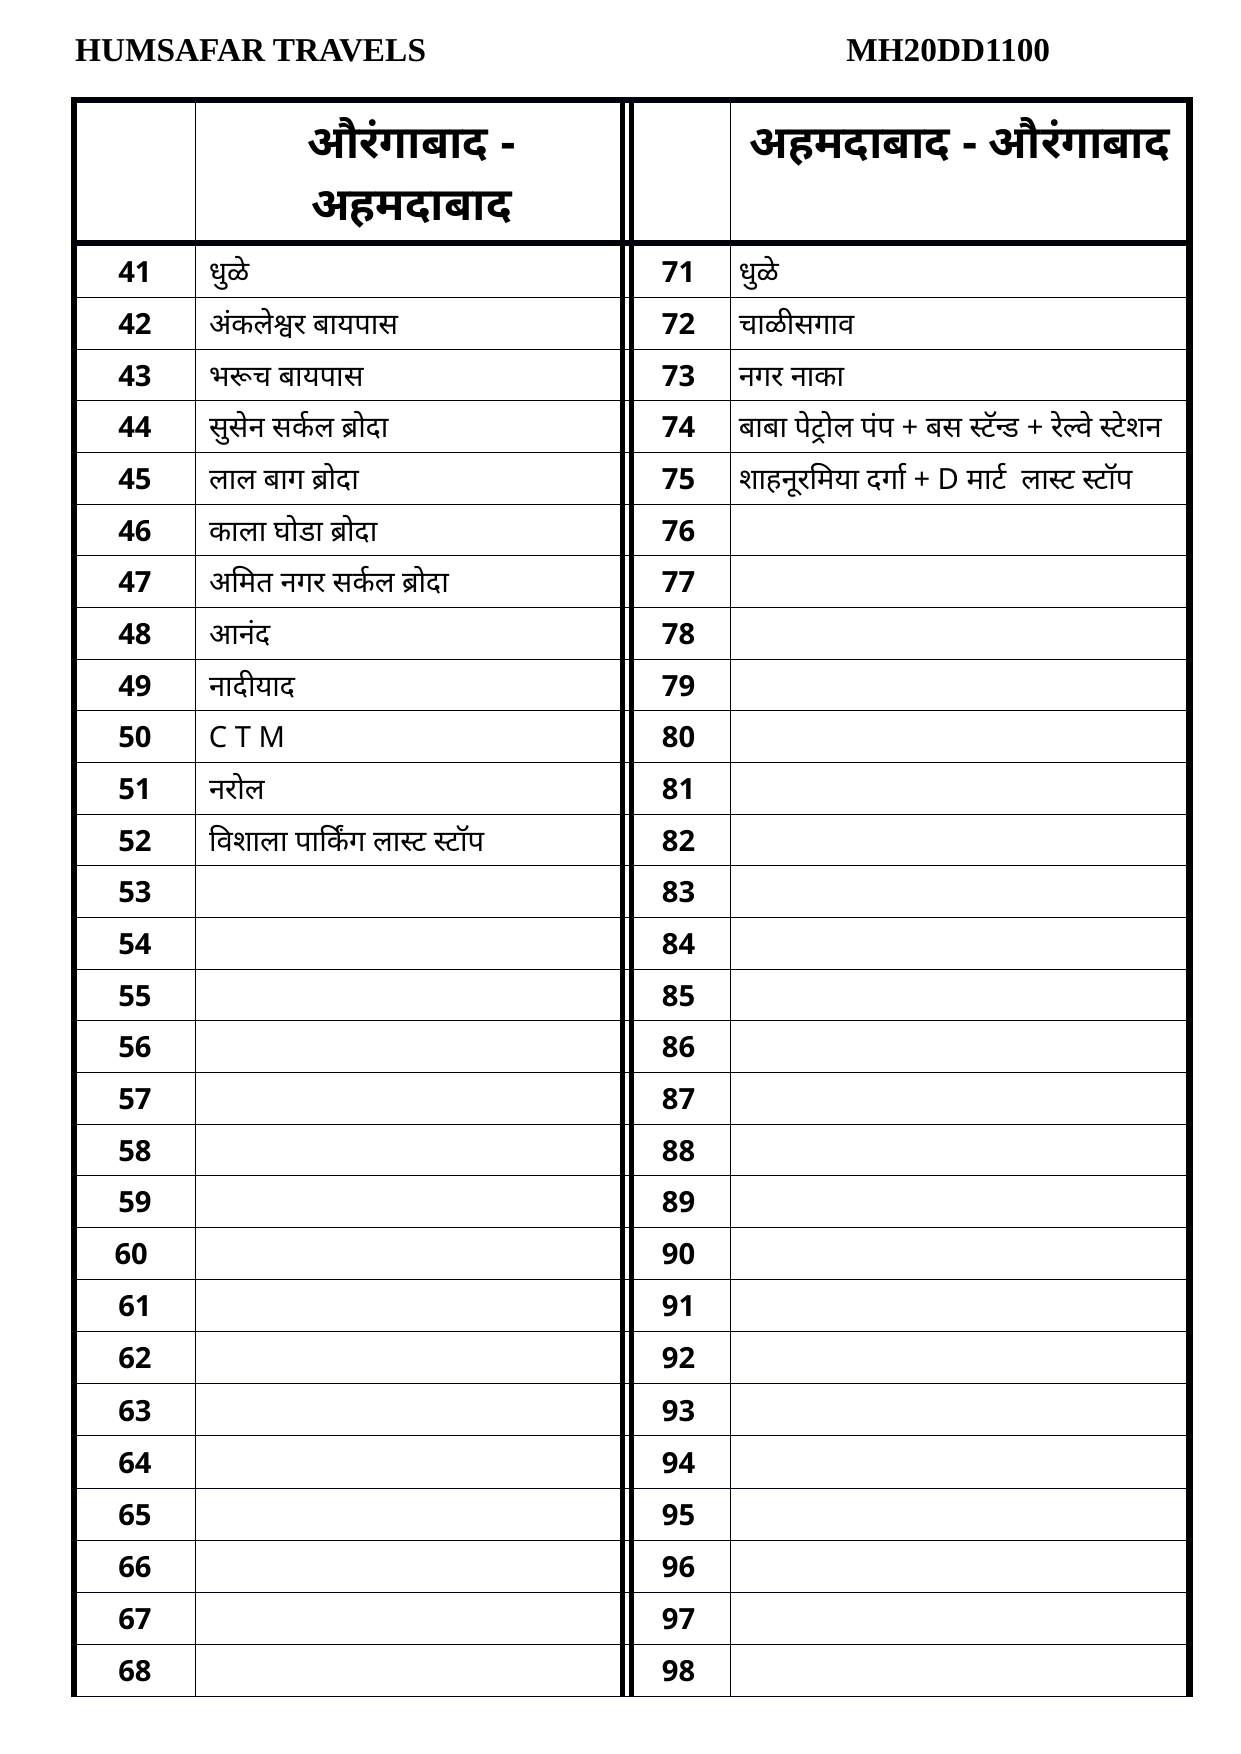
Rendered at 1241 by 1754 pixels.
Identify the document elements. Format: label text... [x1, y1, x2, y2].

table_cell [196, 1541, 620, 1592]
table_cell अंकलेश्वर बायपास [196, 298, 620, 349]
table_cell [731, 505, 1186, 555]
table_cell 51 [77, 763, 195, 814]
table_cell 87 [634, 1073, 730, 1124]
table_cell 75 [634, 453, 730, 504]
table_cell [731, 660, 1186, 710]
table_cell 81 [634, 763, 730, 814]
table_cell [731, 1073, 1186, 1124]
table_cell [731, 608, 1186, 659]
table_cell 74 [634, 401, 730, 452]
table_cell 47 [77, 556, 195, 607]
table_cell 42 [77, 298, 195, 349]
table_cell अमित नगर सर्कल ब्रोदा [196, 556, 620, 607]
table_cell [731, 1489, 1186, 1539]
table_cell [196, 1176, 620, 1227]
table_cell 90 [634, 1228, 730, 1279]
table_cell 59 [77, 1176, 195, 1227]
table_cell 93 [634, 1384, 730, 1435]
table_cell 66 [77, 1541, 195, 1592]
table_cell [731, 918, 1186, 969]
table_cell 48 [77, 608, 195, 659]
table_cell 41 [77, 246, 195, 297]
table_cell 85 [634, 970, 730, 1020]
table_cell 95 [634, 1489, 730, 1539]
table_cell [731, 1436, 1186, 1487]
table_cell 91 [634, 1280, 730, 1331]
table_cell [731, 1228, 1186, 1279]
table_cell 68 [77, 1645, 195, 1696]
table_cell 55 [77, 970, 195, 1020]
table_cell [196, 1228, 620, 1279]
table_cell 45 [77, 453, 195, 504]
table_cell 56 [77, 1021, 195, 1072]
table_cell धुळे [196, 246, 620, 297]
table_cell 76 [634, 505, 730, 555]
table_cell नगर नाका [731, 350, 1186, 400]
table_cell [196, 1332, 620, 1383]
table_cell चाळीसगाव [731, 298, 1186, 349]
table_cell [196, 918, 620, 969]
table_cell [731, 866, 1186, 917]
table_cell [196, 1280, 620, 1331]
table_cell शाहनूरमिया दर्गा + D मार्ट लास्ट स्टॉप [731, 453, 1186, 504]
table_header [77, 103, 195, 239]
table_cell [196, 1384, 620, 1435]
table_cell [731, 763, 1186, 814]
table_cell नादीयाद [196, 660, 620, 710]
table_cell [731, 1332, 1186, 1383]
table_cell 44 [77, 401, 195, 452]
table_header [634, 103, 730, 239]
table_cell [731, 711, 1186, 762]
table_cell सुसेन सर्कल ब्रोदा [196, 401, 620, 452]
table_cell 94 [634, 1436, 730, 1487]
table_cell 78 [634, 608, 730, 659]
table_cell [731, 556, 1186, 607]
table_cell [196, 866, 620, 917]
table_cell 64 [77, 1436, 195, 1487]
table_cell 65 [77, 1489, 195, 1539]
table_cell 53 [77, 866, 195, 917]
table_cell 96 [634, 1541, 730, 1592]
table_cell [196, 970, 620, 1020]
table_cell 72 [634, 298, 730, 349]
table_cell [731, 1021, 1186, 1072]
table_cell 80 [634, 711, 730, 762]
table_cell 79 [634, 660, 730, 710]
table_cell 60 [77, 1228, 195, 1279]
table_cell [731, 970, 1186, 1020]
table_cell 61 [77, 1280, 195, 1331]
table_cell 46 [77, 505, 195, 555]
table_cell 58 [77, 1125, 195, 1175]
table_cell 84 [634, 918, 730, 969]
table_cell 67 [77, 1593, 195, 1644]
table_cell धुळे [731, 246, 1186, 297]
table_cell [196, 1436, 620, 1487]
table_cell काला घोडा ब्रोदा [196, 505, 620, 555]
table_cell 73 [634, 350, 730, 400]
table_cell 86 [634, 1021, 730, 1072]
table_cell 62 [77, 1332, 195, 1383]
table_cell 89 [634, 1176, 730, 1227]
table_cell C T M [196, 711, 620, 762]
table_cell 82 [634, 815, 730, 865]
table_cell बाबा पेट्रोल पंप + बस स्टॅन्ड + रेल्वे स्टेशन [731, 401, 1186, 452]
table_cell विशाला पार्किंग लास्ट स्टॉप [196, 815, 620, 865]
table_cell [731, 815, 1186, 865]
table_cell [731, 1593, 1186, 1644]
table_cell 71 [634, 246, 730, 297]
table_cell [196, 1645, 620, 1696]
table_cell [731, 1645, 1186, 1696]
table_header औरंगाबाद - अहमदाबाद [196, 103, 620, 239]
table_cell नरोल [196, 763, 620, 814]
table_cell [731, 1125, 1186, 1175]
table_cell [196, 1489, 620, 1539]
table_header अहमदाबाद - औरंगाबाद [731, 103, 1186, 239]
table_cell भरूच बायपास [196, 350, 620, 400]
table_cell [731, 1280, 1186, 1331]
table_cell 50 [77, 711, 195, 762]
table_cell 97 [634, 1593, 730, 1644]
table_cell 57 [77, 1073, 195, 1124]
table_cell आनंद [196, 608, 620, 659]
table_cell [196, 1125, 620, 1175]
table_cell 98 [634, 1645, 730, 1696]
table_cell 92 [634, 1332, 730, 1383]
table_cell 52 [77, 815, 195, 865]
table_cell [731, 1541, 1186, 1592]
table_cell [731, 1384, 1186, 1435]
table_cell [731, 1176, 1186, 1227]
table_cell 77 [634, 556, 730, 607]
table_cell [196, 1593, 620, 1644]
table_cell 83 [634, 866, 730, 917]
table_cell 88 [634, 1125, 730, 1175]
table_cell 49 [77, 660, 195, 710]
table_cell 63 [77, 1384, 195, 1435]
table_cell 54 [77, 918, 195, 969]
table_cell लाल बाग ब्रोदा [196, 453, 620, 504]
table_cell [196, 1073, 620, 1124]
table_cell [196, 1021, 620, 1072]
table_cell 43 [77, 350, 195, 400]
